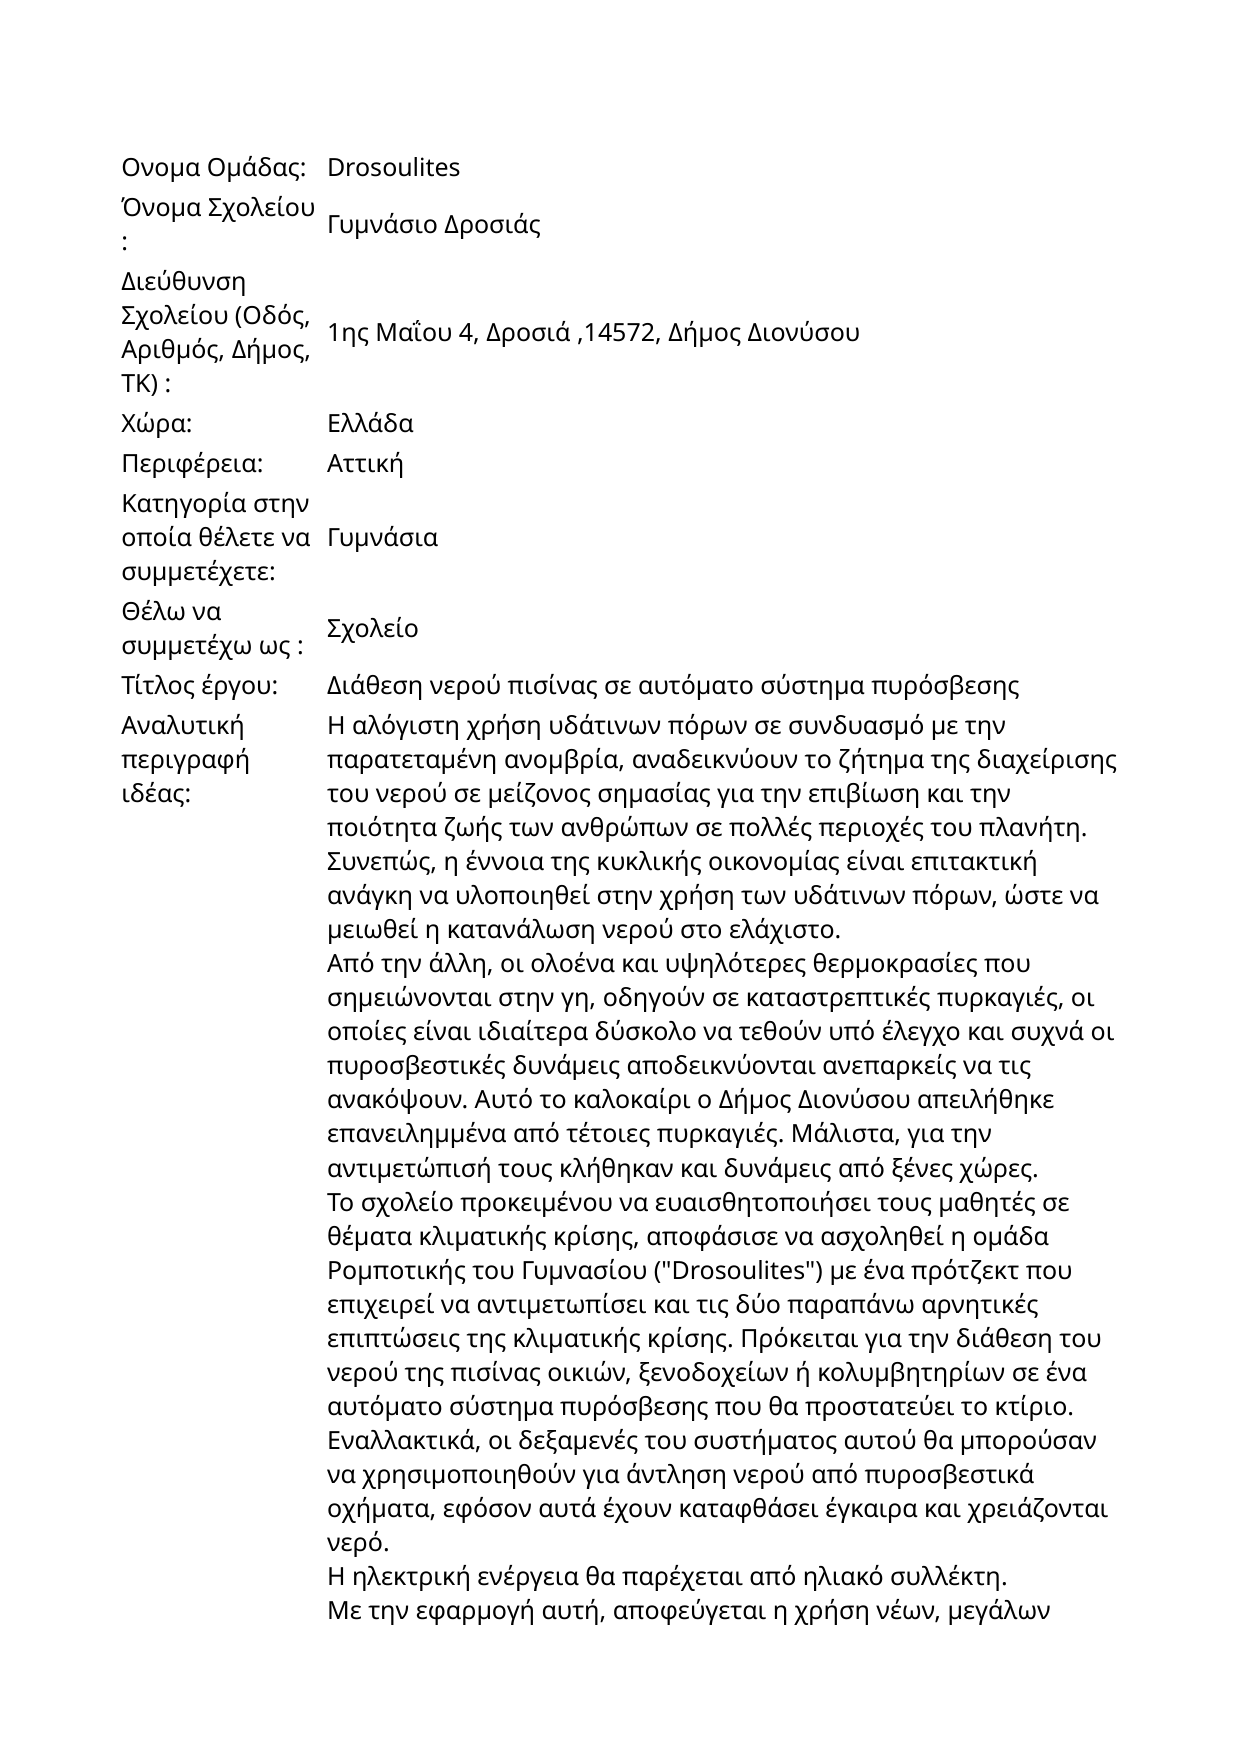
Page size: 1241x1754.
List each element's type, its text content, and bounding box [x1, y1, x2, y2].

table_cell Κατηγορία στην οποία θέλετε να συμμετέχετε: [118, 483, 324, 591]
table_header Drosoulites [324, 147, 1122, 187]
table_cell Θέλω να συμμετέχω ως : [118, 591, 324, 664]
table_cell Διεύθυνση Σχολείου (Οδός, Αριθμός, Δήμος, ΤΚ) : [118, 261, 324, 403]
table_cell Η λειψυδρία- ερημοποίηση και οι καταστρεπτικές πυρκαγιές είναι δύο από τις τραγικές συνέπειες της κλιματικής κρίσης Η αλόγιστη χρήση υδάτινων πόρων σε συνδυασμό με την παρατεταμένη ανομβρία, αναδεικνύουν το ζήτημα της διαχείρισης του νερού σε μείζονος σημασίας για την επιβίωση και την ποιότητα ζωής των ανθρώπων σε πολλές περιοχές του πλανήτη. Συνεπώς, η έννοια της κυκλικής οικονομίας είναι επιτακτική ανάγκη να υλοποιηθεί στην χρήση των υδάτινων πόρων, ώστε να μειωθεί η κατανάλωση νερού στο ελάχιστο. Από την άλλη, οι ολοένα και υψηλότερες θερμοκρασίες που σημειώνονται στην γη, οδηγούν σε καταστρεπτικές πυρκαγιές, οι οποίες είναι ιδιαίτερα δύσκολο να τεθούν υπό έλεγχο και συχνά οι πυροσβεστικές δυνάμεις αποδεικνύονται ανεπαρκείς να τις ανακόψουν. Αυτό το καλοκαίρι ο Δήμος Διονύσου απειλήθηκε επανειλημμένα από τέτοιες πυρκαγιές. Μάλιστα, για την αντιμετώπισή τους κλήθηκαν και δυνάμεις από ξένες χώρες. Το σχολείο προκειμένου να ευαισθητοποιήσει τους μαθητές σε θέματα κλιματικής κρίσης, αποφάσισε να ασχοληθεί η ομάδα Ρομποτικής του Γυμνασίου ("Drosoulites") με ένα πρότζεκτ που επιχειρεί να αντιμετωπίσει και τις δύο παραπάνω αρνητικές επιπτώσεις της κλιματικής κρίσης. Πρόκειται για την διάθεση του νερού της πισίνας οικιών, ξενοδοχείων ή κολυμβητηρίων σε ένα αυτόματο σύστημα πυρόσβεσης που θα προστατεύει το κτίριο. Εναλλακτικά, οι δεξαμενές του συστήματος αυτού θα μπορούσαν να χρησιμοποιηθούν για άντληση νερού από πυροσβεστικά οχήματα, εφόσον αυτά έχουν καταφθάσει έγκαιρα και χρειάζονται νερό. H ηλεκτρική ενέργεια θα παρέχεται από ηλιακό συλλέκτη. Με την εφαρμογή αυτή, αποφεύγεται η χρήση νέων, μεγάλων ποσοτήτων νερού για την πυρόσβεση, ενώ παράλληλα παρέχεται προστασία από πυρκαγιές. [324, 705, 1122, 1630]
table_cell Αττική [324, 443, 1122, 483]
table_cell Όνομα Σχολείου : [118, 187, 324, 261]
table_cell Ελλάδα [324, 403, 1122, 443]
table_cell Αναλυτική περιγραφή ιδέας: [118, 705, 324, 1630]
table_cell Περιφέρεια: [118, 443, 324, 483]
table_cell Γυμνάσιο Δροσιάς [324, 187, 1122, 261]
table_cell Γυμνάσια [324, 483, 1122, 591]
table_cell Διάθεση νερού πισίνας σε αυτόματο σύστημα πυρόσβεσης [324, 665, 1122, 704]
table_cell Χώρα: [118, 403, 324, 443]
table_cell Τίτλος έργου: [118, 665, 324, 704]
table_header Ονομα Ομάδας: [118, 147, 324, 187]
table_cell Σχολείο [324, 591, 1122, 664]
table_cell 1ης Μαΐου 4, Δροσιά ,14572, Δήμος Διονύσου [324, 261, 1122, 403]
